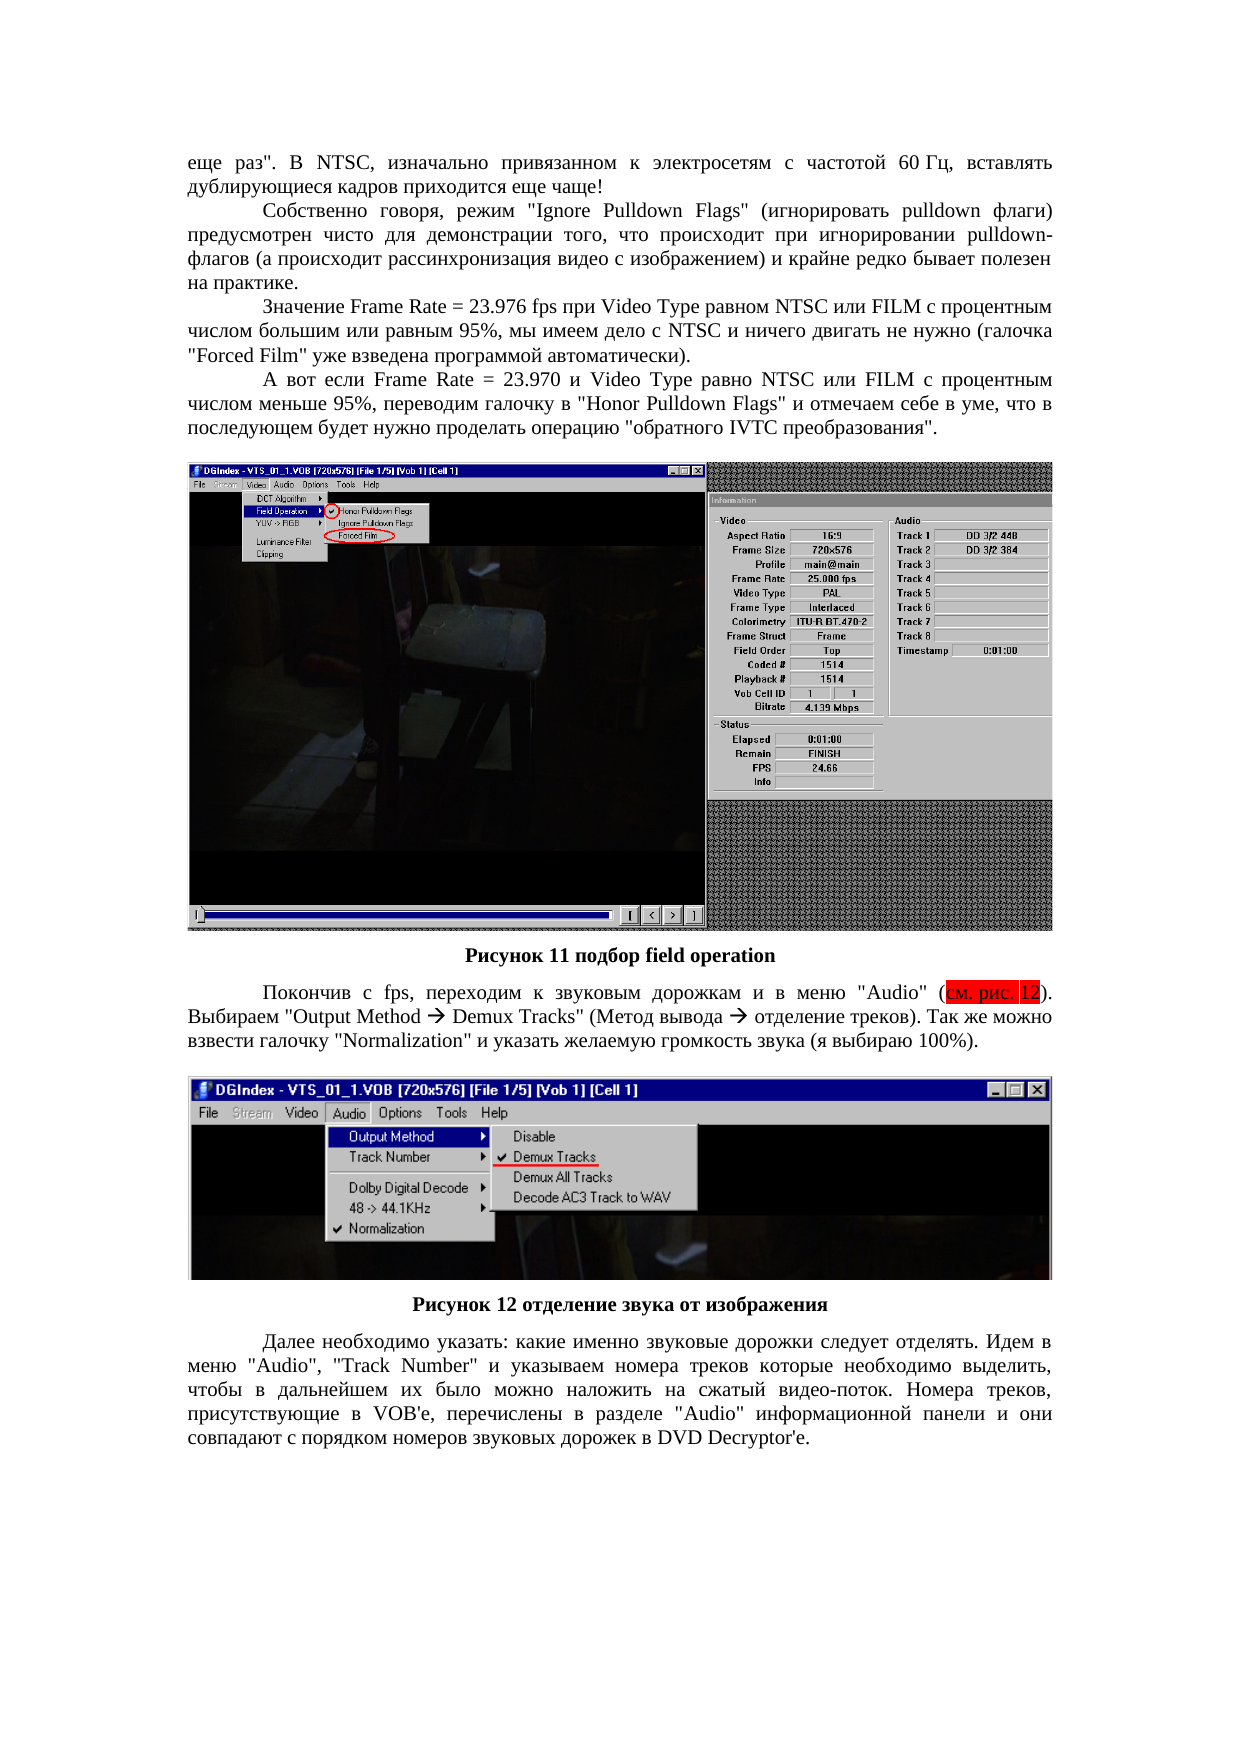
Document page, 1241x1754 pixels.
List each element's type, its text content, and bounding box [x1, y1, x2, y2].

picture [187, 462, 1053, 931]
text еще раз". В NTSC, изначально привязанном к электросетям с частотой 60 Гц, вставлять дублирующиеся кадров приходится еще чаще! [187, 150, 1053, 198]
text Далее необходимо указать: какие именно звуковые дорожки следует отделять. Идем в меню "Audio", "Track Number" и указываем номера треков которые необходимо выделить, чтобы в дальнейшем их было можно наложить на сжатый видео-поток. Номера треков, присутствующие в VOB'е, перечислены в разделе "Audio" информационной панели и они совпадают с порядком номеров звуковых дорожек в DVD Decryptor'е. [187, 1329, 1053, 1449]
text Рисунок 12 отделение звука от изображения [187, 1292, 1053, 1316]
text Покончив с fps, переходим к звуковым дорожкам и в меню "Audio" (см. рис. 12). Выбираем "Output Method  Demux Tracks" (Метод вывода  отделение треков). Так же можно взвести галочку "Normalization" и указать желаемую громкость звука (я выбираю 100%). [187, 980, 1053, 1052]
text Рисунок 11 подбор field operation [187, 943, 1053, 967]
text Собственно говоря, режим "Ignore Pulldown Flags" (игнорировать pulldown флаги) предусмотрен чисто для демонстрации того, что происходит при игнорировании pulldown-флагов (а происходит рассинхронизация видео с изображением) и крайне редко бывает полезен на практике. [187, 198, 1053, 294]
text Значение Frame Rate = 23.976 fps при Video Type равном NTSC или FILM с процентным числом большим или равным 95%, мы имеем дело с NTSC и ничего двигать не нужно (галочка "Forced Film" уже взведена программой автоматически). [187, 294, 1053, 367]
picture [188, 1076, 1053, 1280]
text А вот если Frame Rate = 23.970 и Video Type равно NTSC или FILM с процентным числом меньше 95%, переводим галочку в "Honor Pulldown Flags" и отмечаем себе в уме, что в последующем будет нужно проделать операцию "обратного IVTC преобразования". [187, 367, 1053, 439]
